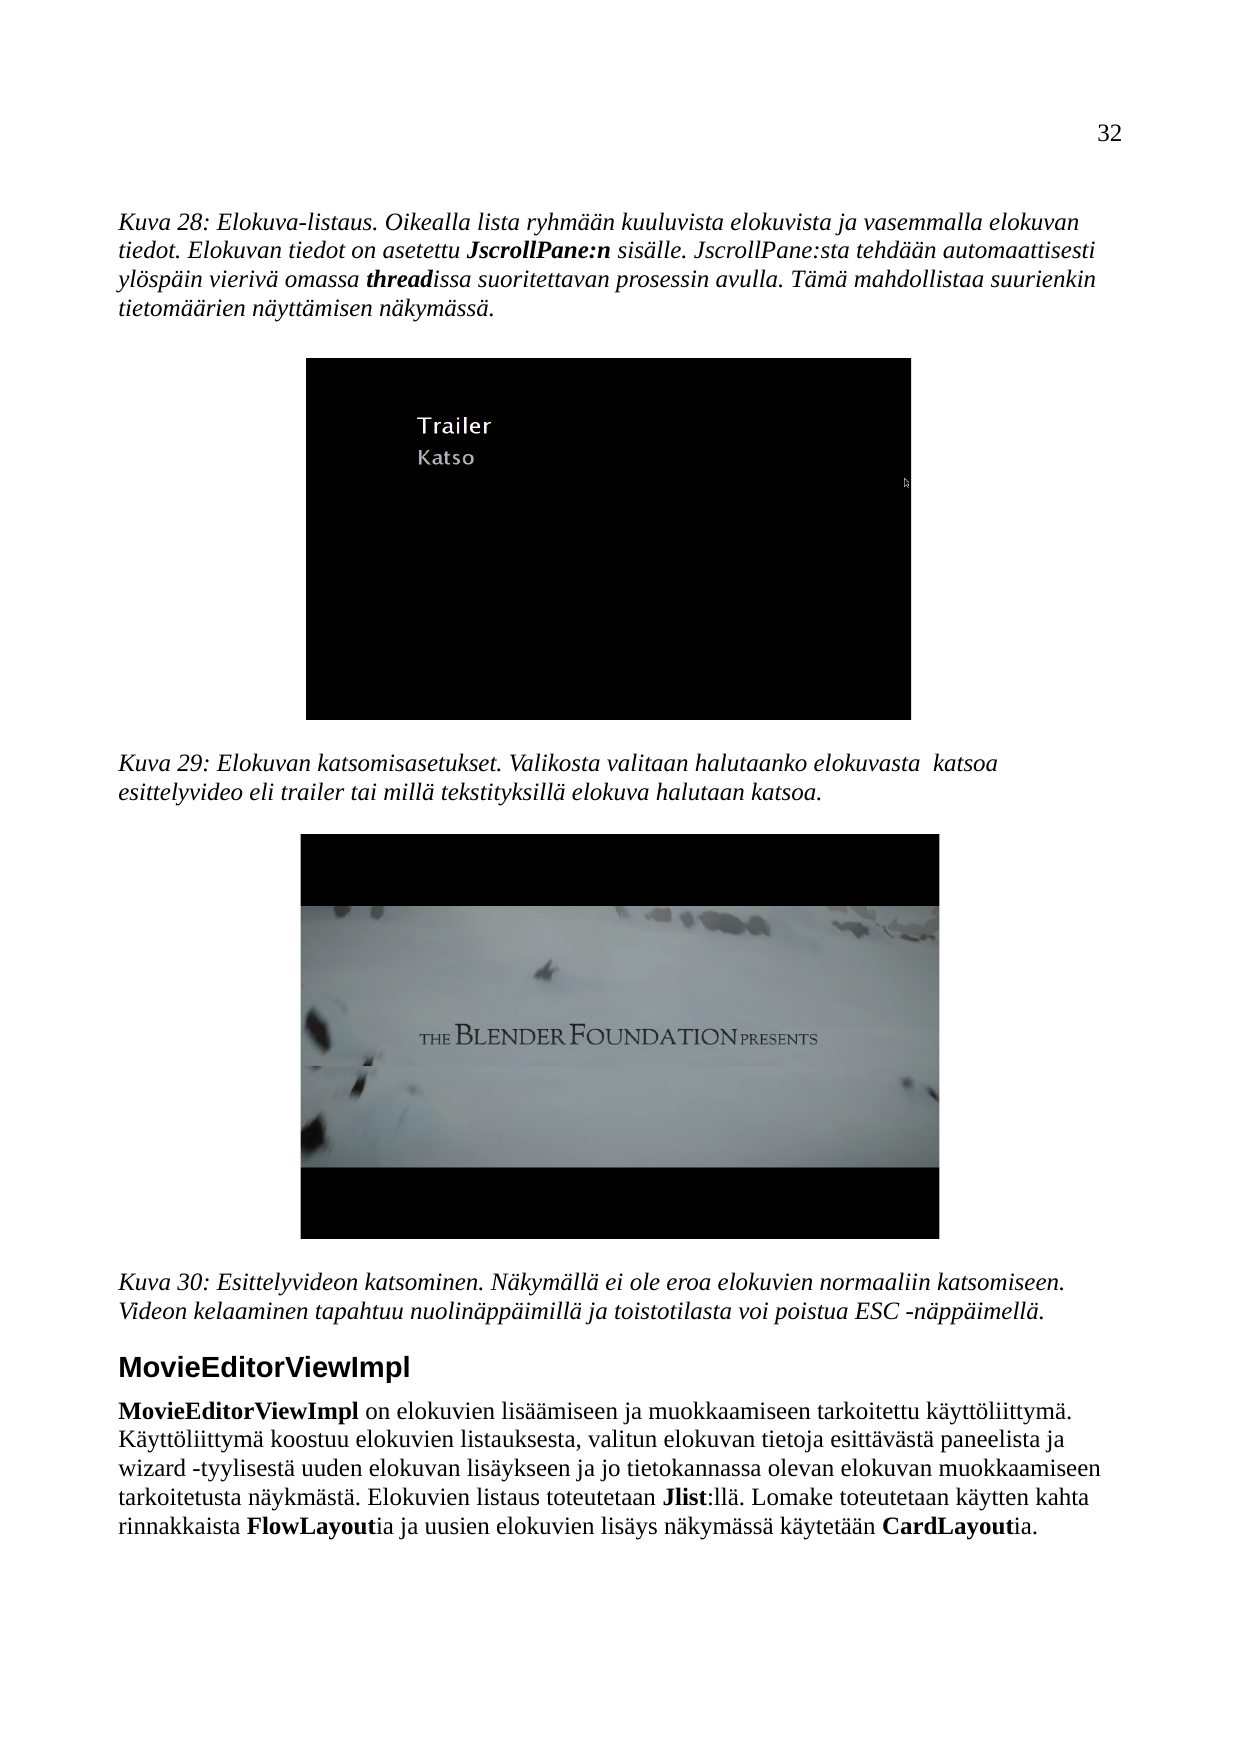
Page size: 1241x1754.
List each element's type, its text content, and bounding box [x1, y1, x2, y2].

text Kuva 29: Elokuvan katsomisasetukset. Valikosta valitaan halutaanko elokuvasta katsoa esittelyvideo eli trailer tai millä tekstityksillä elokuva halutaan katsoa. [118, 748, 1122, 806]
picture [300, 834, 940, 1239]
picture [306, 358, 912, 720]
text MovieEditorViewImpl on elokuvien lisäämiseen ja muokkaamiseen tarkoitettu käyttöliittymä. Käyttöliittymä koostuu elokuvien listauksesta, valitun elokuvan tietoja esittävästä paneelista ja wizard -tyylisestä uuden elokuvan lisäykseen ja jo tietokannassa olevan elokuvan muokkaamiseen tarkoitetusta näykmästä. Elokuvien listaus toteutetaan Jlist:llä. Lomake toteutetaan käytten kahta rinnakkaista FlowLayoutia ja uusien elokuvien lisäys näkymässä käytetään CardLayoutia. [118, 1396, 1122, 1539]
text Kuva 28: Elokuva-listaus. Oikealla lista ryhmään kuuluvista elokuvista ja vasemmalla elokuvan tiedot. Elokuvan tiedot on asetettu JscrollPane:n sisälle. JscrollPane:sta tehdään automaattisesti ylöspäin vierivä omassa threadissa suoritettavan prosessin avulla. Tämä mahdollistaa suurienkin tietomäärien näyttämisen näkymässä. [118, 207, 1122, 322]
text Kuva 30: Esittelyvideon katsominen. Näkymällä ei ole eroa elokuvien normaaliin katsomiseen. Videon kelaaminen tapahtuu nuolinäppäimillä ja toistotilasta voi poistua ESC -näppäimellä. [118, 1267, 1122, 1325]
subtitle MovieEditorViewImpl [118, 1350, 1122, 1383]
